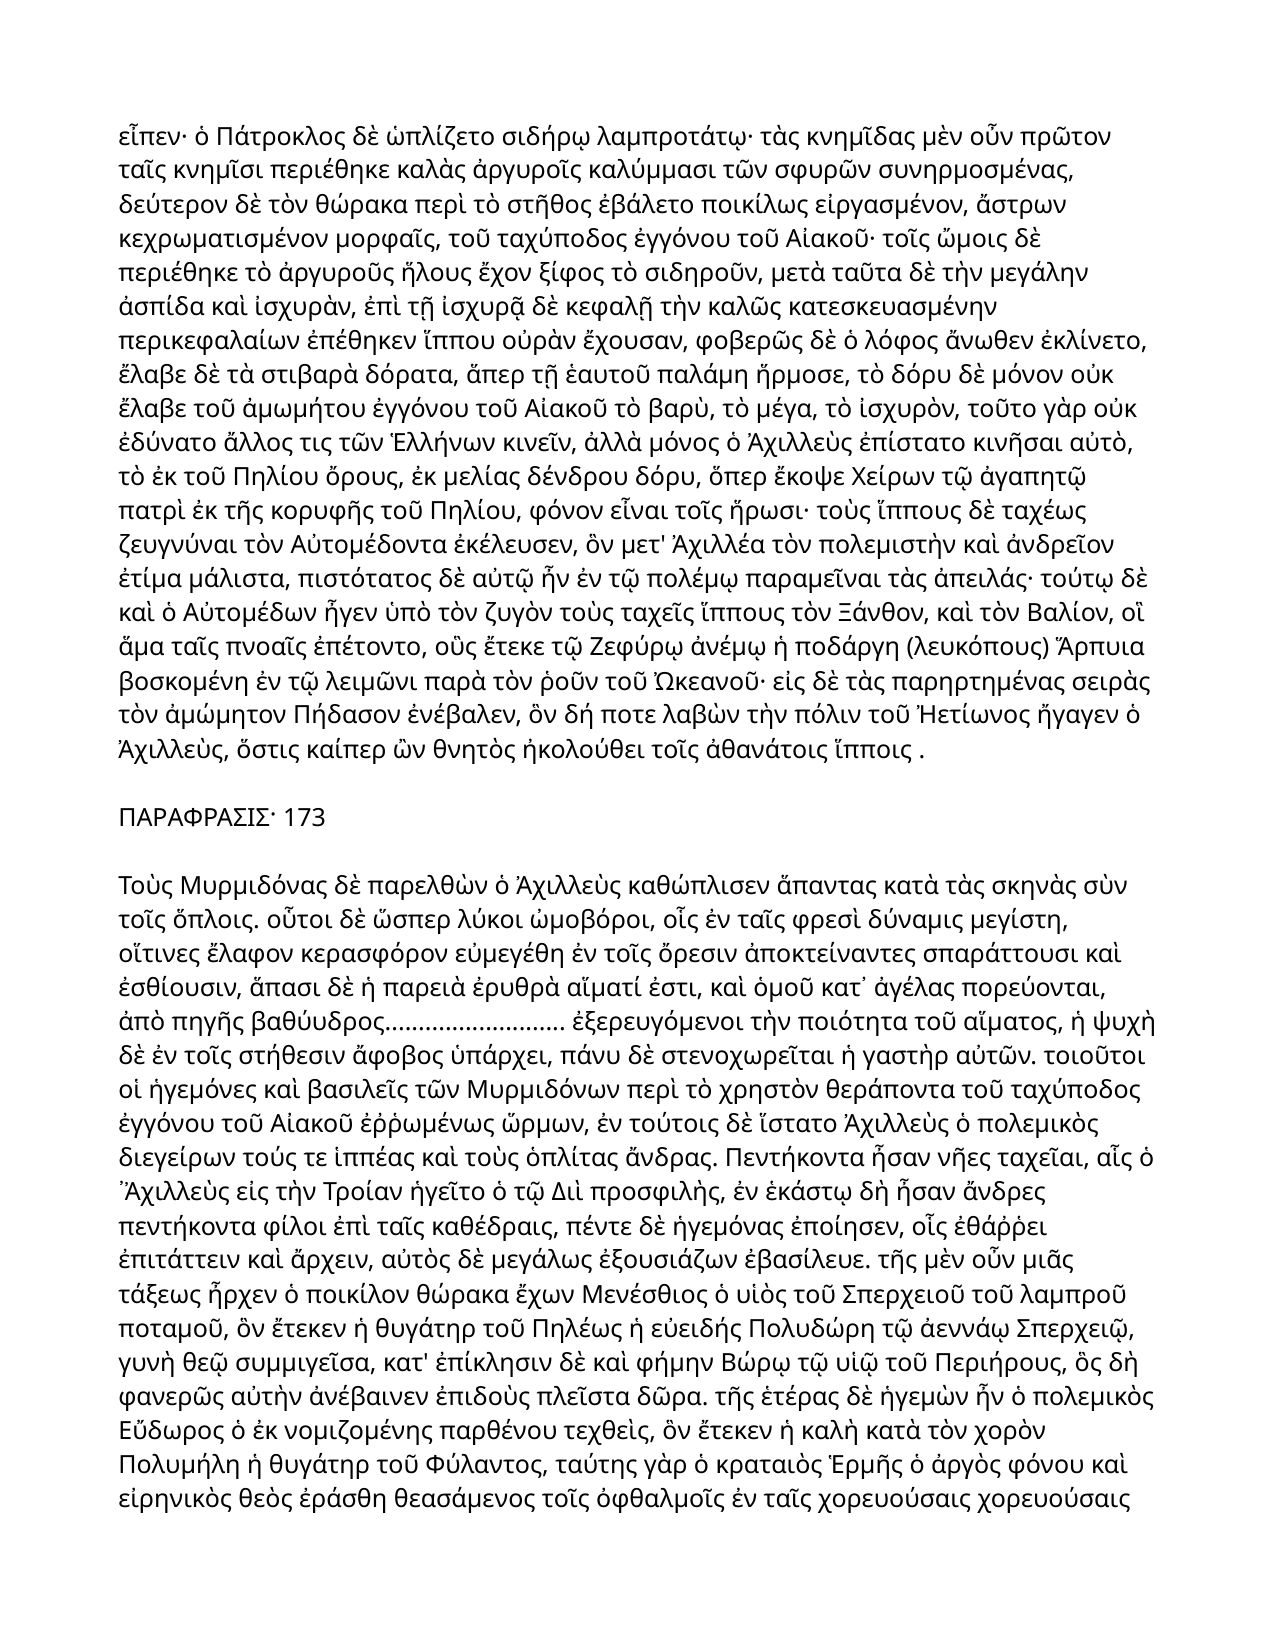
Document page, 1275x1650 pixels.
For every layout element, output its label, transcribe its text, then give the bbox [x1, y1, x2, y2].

text εἶπεν· ὁ Πάτροκλος δὲ ὡπλίζετο σιδήρῳ λαμπροτάτῳ· τὰς κνημῖδας μὲν οὖν πρῶτον ταῖς κνημῖσι περιέθηκε καλὰς ἀργυροῖς καλύμμασι τῶν σφυρῶν συνηρμοσμένας, δεύτερον δὲ τὸν θώρακα περὶ τὸ στῆθος ἐβάλετο ποικίλως εἰργασμένον, ἄστρων κεχρωματισμένον μορφαῖς, τοῦ ταχύποδος ἐγγόνου τοῦ Αἰακοῦ· τοῖς ὤμοις δὲ περιέθηκε τὸ ἀργυροῦς ἥλους ἔχον ξίφος τὸ σιδηροῦν, μετὰ ταῦτα δὲ τὴν μεγάλην ἀσπίδα καὶ ἰσχυρὰν, ἐπὶ τῇ ἰσχυρᾷ δὲ κεφαλῇ τὴν καλῶς κατεσκευασμένην περικεφαλαίων ἐπέθηκεν ἵππου οὐρὰν ἔχουσαν, φοβερῶς δὲ ὁ λόφος ἄνωθεν ἐκλίνετο, ἔλαβε δὲ τὰ στιβαρὰ δόρατα, ἅπερ τῇ ἑαυτοῦ παλάμη ἥρμοσε, τὸ δόρυ δὲ μόνον οὐκ ἔλαβε τοῦ ἀμωμήτου ἐγγόνου τοῦ Αἰακοῦ τὸ βαρὺ, τὸ μέγα, τὸ ἰσχυρὸν, τοῦτο γὰρ οὐκ ἐδύνατο ἄλλος τις τῶν Ἑλλήνων κινεῖν, ἀλλὰ μόνος ὁ Ἀχιλλεὺς ἐπίστατο κινῆσαι αὐτὸ, τὸ ἐκ τοῦ Πηλίου ὄρους, ἐκ μελίας δένδρου δόρυ, ὅπερ ἔκοψε Χείρων τῷ ἀγαπητῷ πατρὶ ἐκ τῆς κορυφῆς τοῦ Πηλίου, φόνον εἶναι τοῖς ἥρωσι· τοὺς ἵππους δὲ ταχέως ζευγνύναι τὸν Αὐτομέδοντα ἐκέλευσεν, ὃν μετ' Ἀχιλλέα τὸν πολεμιστὴν καὶ ἀνδρεῖον ἐτίμα μάλιστα, πιστότατος δὲ αὐτῷ ἦν ἐν τῷ πολέμῳ παραμεῖναι τὰς ἀπειλάς· τούτῳ δὲ καὶ ὁ Αὐτομέδων ἦγεν ὑπὸ τὸν ζυγὸν τοὺς ταχεῖς ἵππους τὸν Ξάνθον, καὶ τὸν Βαλίον, οἳ ἅμα ταῖς πνοαῖς ἐπέτοντο, οὓς ἔτεκε τῷ Ζεφύρῳ ἀνέμῳ ἡ ποδάργη (λευκόπους) Ἅρπυια βοσκομένη ἐν τῷ λειμῶνι παρὰ τὸν ῥοῦν τοῦ Ὠκεανοῦ· εἰς δὲ τὰς παρηρτημένας σειρὰς τὸν ἀμώμητον Πήδασον ἐνέβαλεν, ὃν δή ποτε λαβὼν τὴν πόλιν τοῦ Ἠετίωνος ἤγαγεν ὁ Ἀχιλλεὺς, ὅστις καίπερ ὢν θνητὸς ἠκολούθει τοῖς ἀθανάτοις ἵπποις . [118, 118, 1157, 765]
text Τοὺς Μυρμιδόνας δὲ παρελθὼν ὁ Ἀχιλλεὺς καθώπλισεν ἅπαντας κατὰ τὰς σκηνὰς σὺν τοῖς ὅπλοις. οὗτοι δὲ ὥσπερ λύκοι ὠμοβόροι, οἷς ἐν ταῖς φρεσὶ δύναμις μεγίστη, οἵτινες ἔλαφον κερασφόρον εὐμεγέθη ἐν τοῖς ὄρεσιν ἀποκτείναντες σπαράττουσι καὶ ἐσθίουσιν, ἅπασι δὲ ἡ παρειὰ ἐρυθρὰ αἵματί ἐστι, καὶ ὁμοῦ κατ᾿ ἀγέλας πορεύονται, ἀπὸ πηγῆς βαθύυδρος........................... ἐξερευγόμενοι τὴν ποιότητα τοῦ αἵματος, ἡ ψυχὴ δὲ ἐν τοῖς στήθεσιν ἄφοβος ὑπάρχει, πάνυ δὲ στενοχωρεῖται ἡ γαστὴρ αὐτῶν. τοιοῦτοι οἱ ἡγεμόνες καὶ βασιλεῖς τῶν Μυρμιδόνων περὶ τὸ χρηστὸν θεράποντα τοῦ ταχύποδος ἐγγόνου τοῦ Αἰακοῦ ἐῤῥωμένως ὥρμων, ἐν τούτοις δὲ ἵστατο Ἀχιλλεὺς ὁ πολεμικὸς διεγείρων τούς τε ἱππέας καὶ τοὺς ὁπλίτας ἄνδρας. Πεντήκοντα ἦσαν νῆες ταχεῖαι, αἷς ὁ ᾿Ἀχιλλεὺς εἰς τὴν Τροίαν ἡγεῖτο ὁ τῷ Διὶ προσφιλὴς, ἐν ἑκάστῳ δὴ ἦσαν ἄνδρες πεντήκοντα φίλοι ἐπὶ ταῖς καθέδραις, πέντε δὲ ἡγεμόνας ἐποίησεν, οἷς ἐθάῤῥει ἐπιτάττειν καὶ ἄρχειν, αὐτὸς δὲ μεγάλως ἐξουσιάζων ἐβασίλευε. τῆς μὲν οὖν μιᾶς τάξεως ἦρχεν ὁ ποικίλον θώρακα ἔχων Μενέσθιος ὁ υἱὸς τοῦ Σπερχειοῦ τοῦ λαμπροῦ ποταμοῦ, ὃν ἔτεκεν ἡ θυγάτηρ τοῦ Πηλέως ἡ εὐειδής Πολυδώρη τῷ ἀεννάῳ Σπερχειῷ, γυνὴ θεῷ συμμιγεῖσα, κατ' ἐπίκλησιν δὲ καὶ φήμην Βώρῳ τῷ υἱῷ τοῦ Περιήρους, ὃς δὴ φανερῶς αὐτὴν ἀνέβαινεν ἐπιδοὺς πλεῖστα δῶρα. τῆς ἑτέρας δὲ ἡγεμὼν ἦν ὁ πολεμικὸς Εὔδωρος ὁ ἐκ νομιζομένης παρθένου τεχθεὶς, ὃν ἔτεκεν ἡ καλὴ κατὰ τὸν χορὸν Πολυμήλη ἡ θυγάτηρ τοῦ Φύλαντος, ταύτης γὰρ ὁ κραταιὸς Ἑρμῆς ὁ ἀργὸς φόνου καὶ εἰρηνικὸς θεὸς ἐράσθη θεασάμενος τοῖς ὀφθαλμοῖς ἐν ταῖς χορευούσαις χορευούσαις [118, 867, 1157, 1515]
text ΠAPΑΦΡΑΣΙΣ· 173 [118, 799, 1157, 833]
